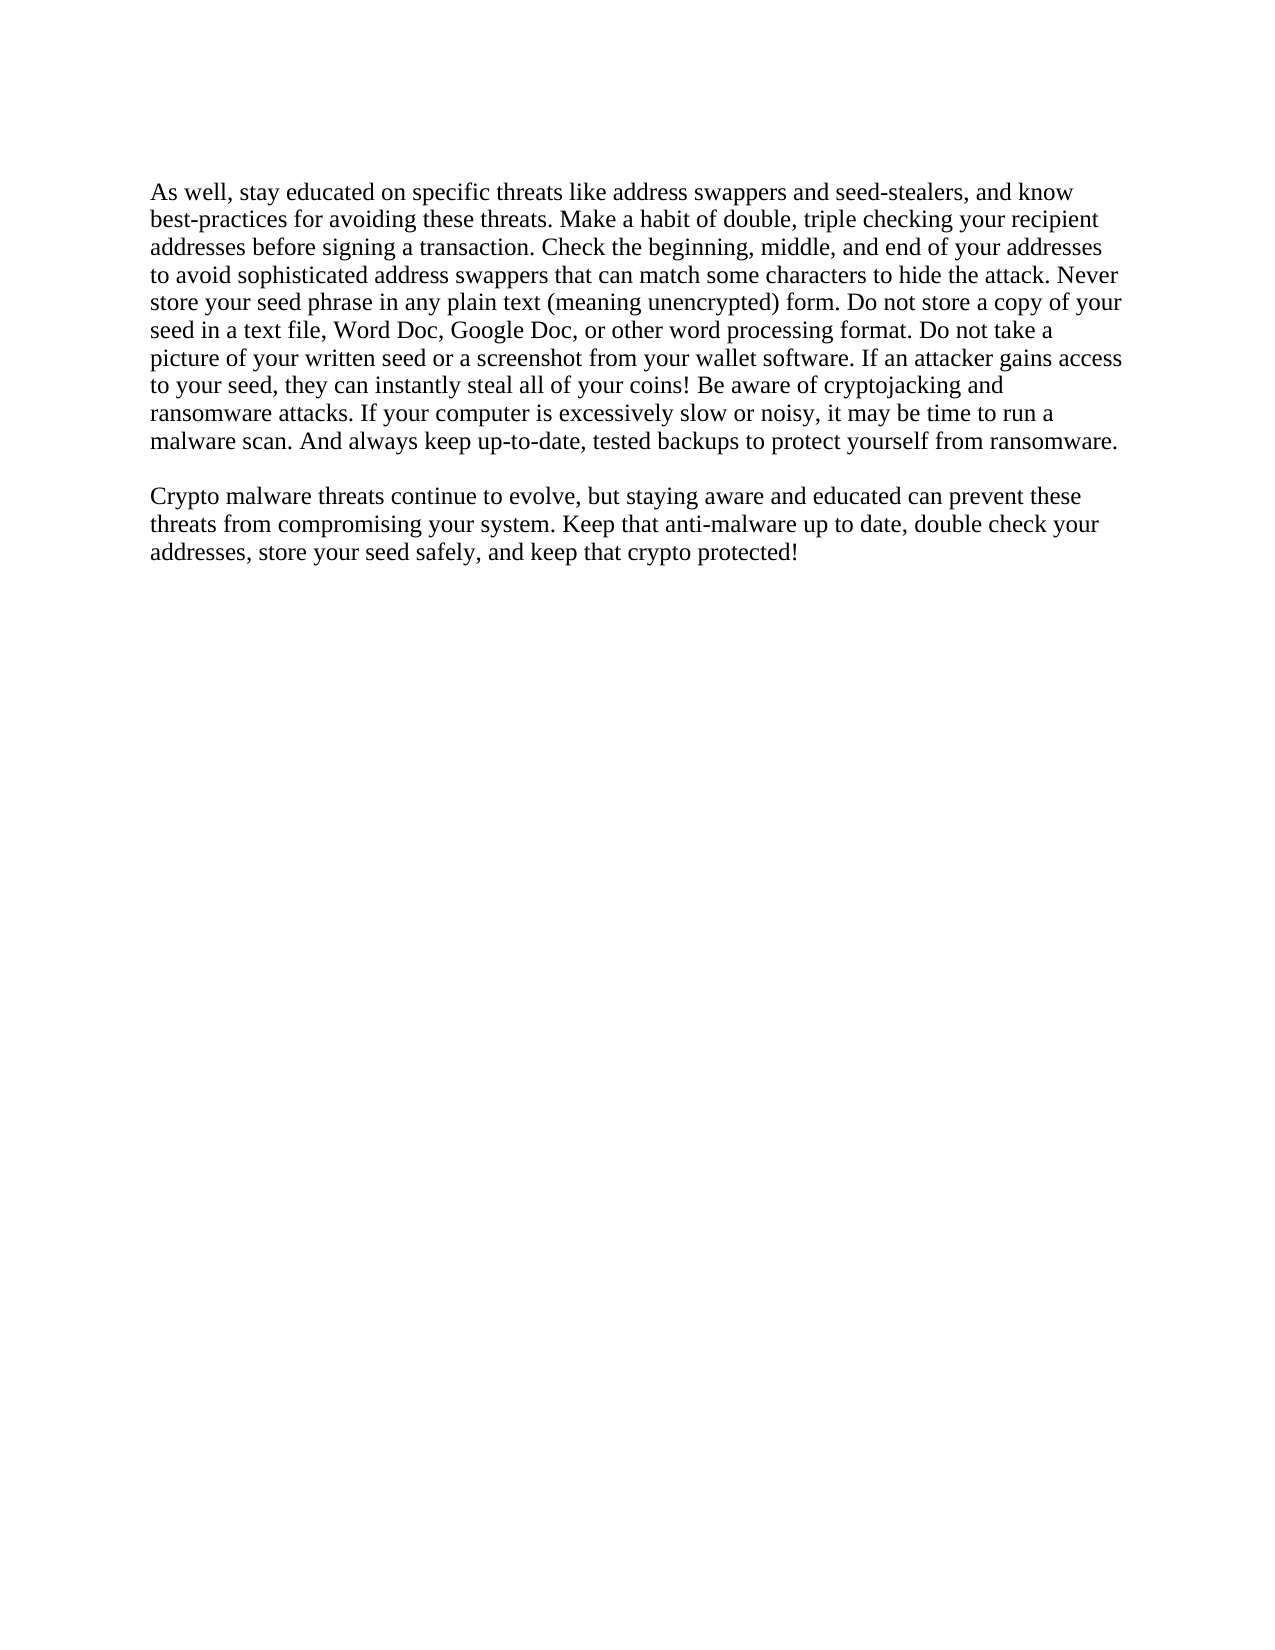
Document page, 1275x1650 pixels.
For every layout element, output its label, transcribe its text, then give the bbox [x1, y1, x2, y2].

text Crypto malware threats continue to evolve, but staying aware and educated can prevent these threats from compromising your system. Keep that anti-malware up to date, double check your addresses, store your seed safely, and keep that crypto protected! [150, 482, 1125, 566]
text As well, stay educated on specific threats like address swappers and seed-stealers, and know best-practices for avoiding these threats. Make a habit of double, triple checking your recipient addresses before signing a transaction. Check the beginning, middle, and end of your addresses to avoid sophisticated address swappers that can match some characters to hide the attack. Never store your seed phrase in any plain text (meaning unencrypted) form. Do not store a copy of your seed in a text file, Word Doc, Google Doc, or other word processing format. Do not take a picture of your written seed or a screenshot from your wallet software. If an attacker gains access to your seed, they can instantly steal all of your coins! Be aware of cryptojacking and ransomware attacks. If your computer is excessively slow or noisy, it may be time to run a malware scan. And always keep up-to-date, tested backups to protect yourself from ransomware. [150, 178, 1125, 455]
